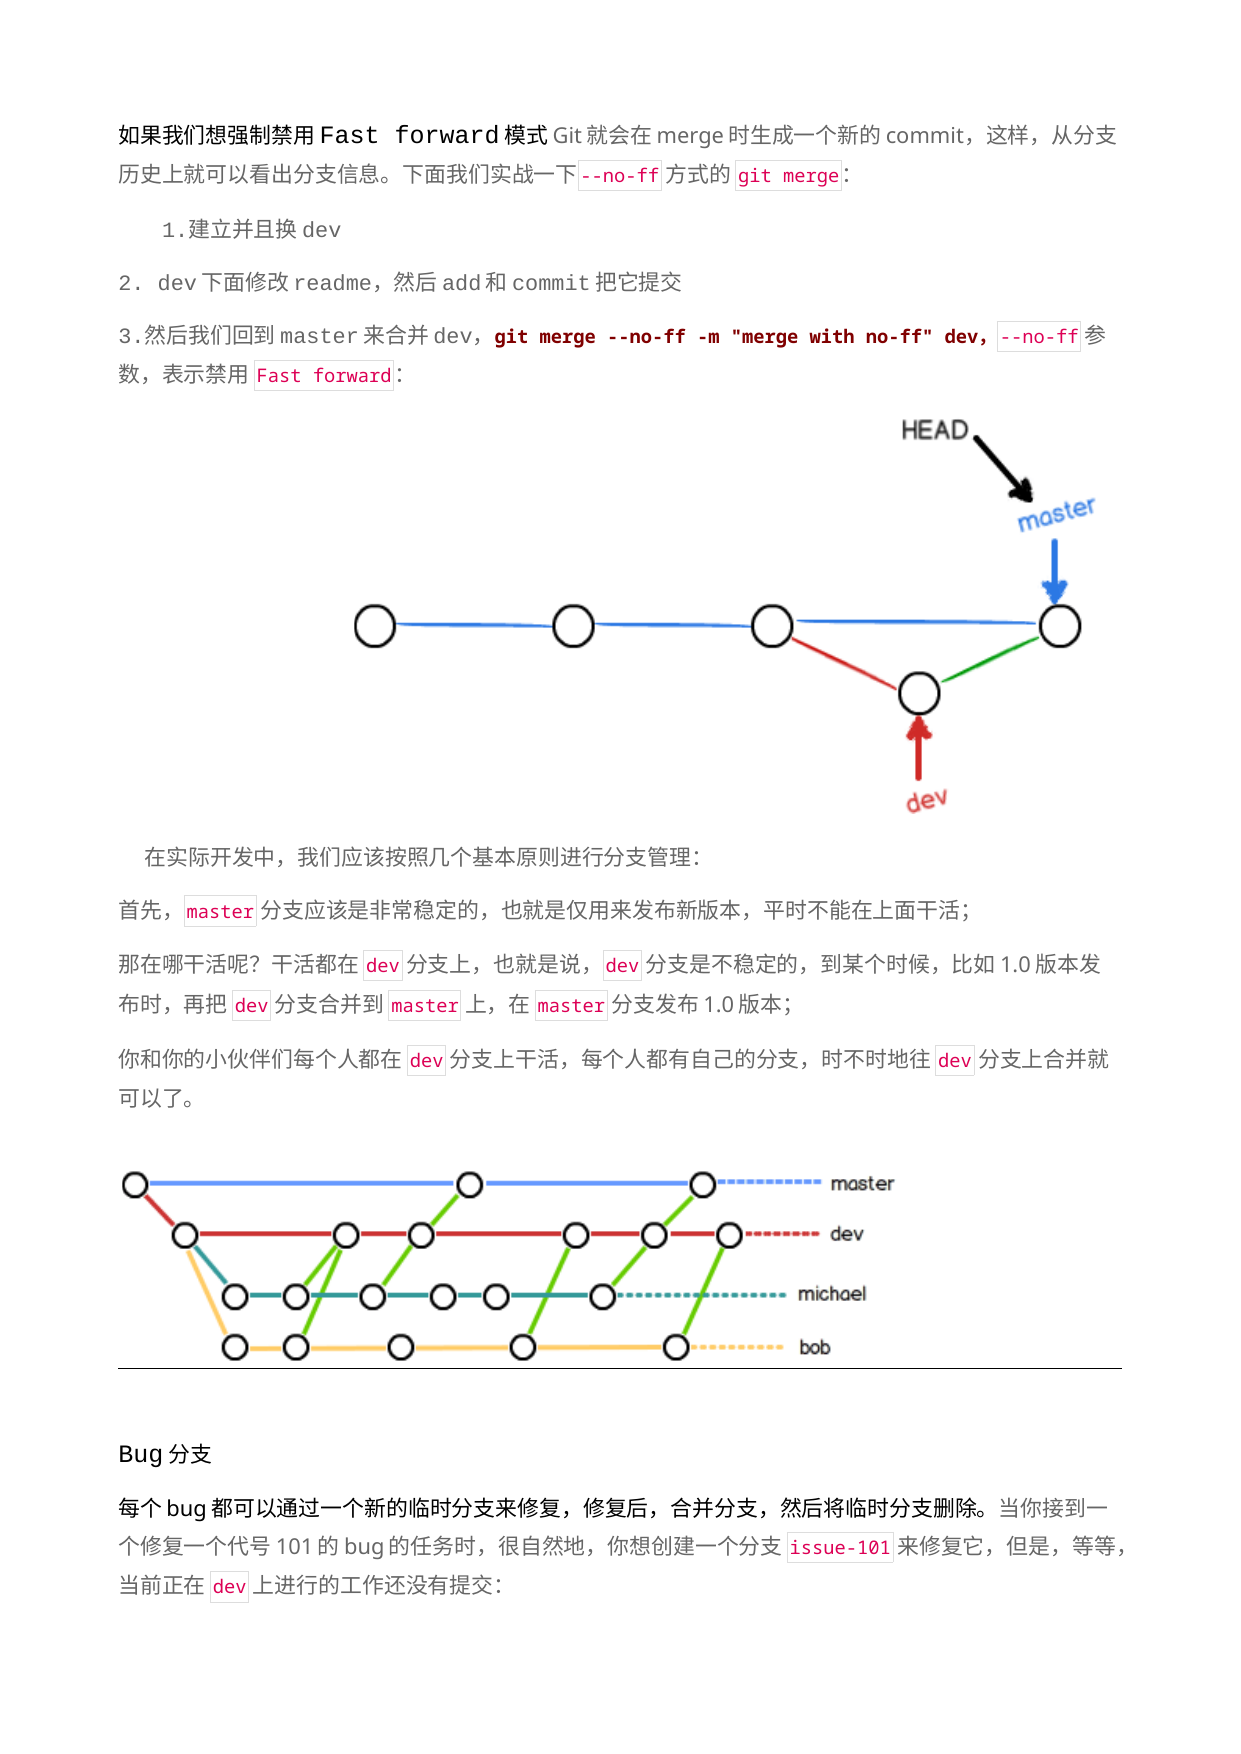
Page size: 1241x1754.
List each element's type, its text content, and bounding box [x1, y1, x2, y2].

picture [122, 1168, 901, 1364]
text 2. dev下面修改readme，然后add和commit把它提交 [118, 265, 1122, 297]
text 在实际开发中，我们应该按照几个基本原则进行分支管理： [118, 840, 1122, 872]
text 如果我们想强制禁用Fast forward模式Git就会在merge时生成一个新的commit，这样，从分支历史上就可以看出分支信息。下面我们实战一下--no-ff方式的git merge： [118, 118, 1122, 191]
text 你和你的小伙伴们每个人都在dev分支上干活，每个人都有自己的分支，时不时地往dev分支上合并就可以了。 [118, 1042, 1122, 1113]
text 那在哪干活呢？干活都在dev分支上，也就是说，dev分支是不稳定的，到某个时候，比如1.0版本发布时，再把dev分支合并到master上，在master分支发布1.0版本； [118, 947, 1122, 1021]
text Bug分支 [118, 1437, 1122, 1470]
text 1.建立并且换dev [118, 212, 1122, 244]
picture [354, 412, 1105, 814]
text 首先，master分支应该是非常稳定的，也就是仅用来发布新版本，平时不能在上面干活； [118, 893, 1122, 926]
text 3.然后我们回到master来合并dev，git merge --no-ff -m "merge with no-ff" dev，--no-ff参数，表示禁用Fast forward： [118, 318, 1122, 391]
text 每个bug都可以通过一个新的临时分支来修复，修复后，合并分支，然后将临时分支删除。当你接到一个修复一个代号101的bug的任务时，很自然地，你想创建一个分支issue-101来修复它，但是，等等，当前正在dev上进行的工作还没有提交： [118, 1491, 1122, 1602]
